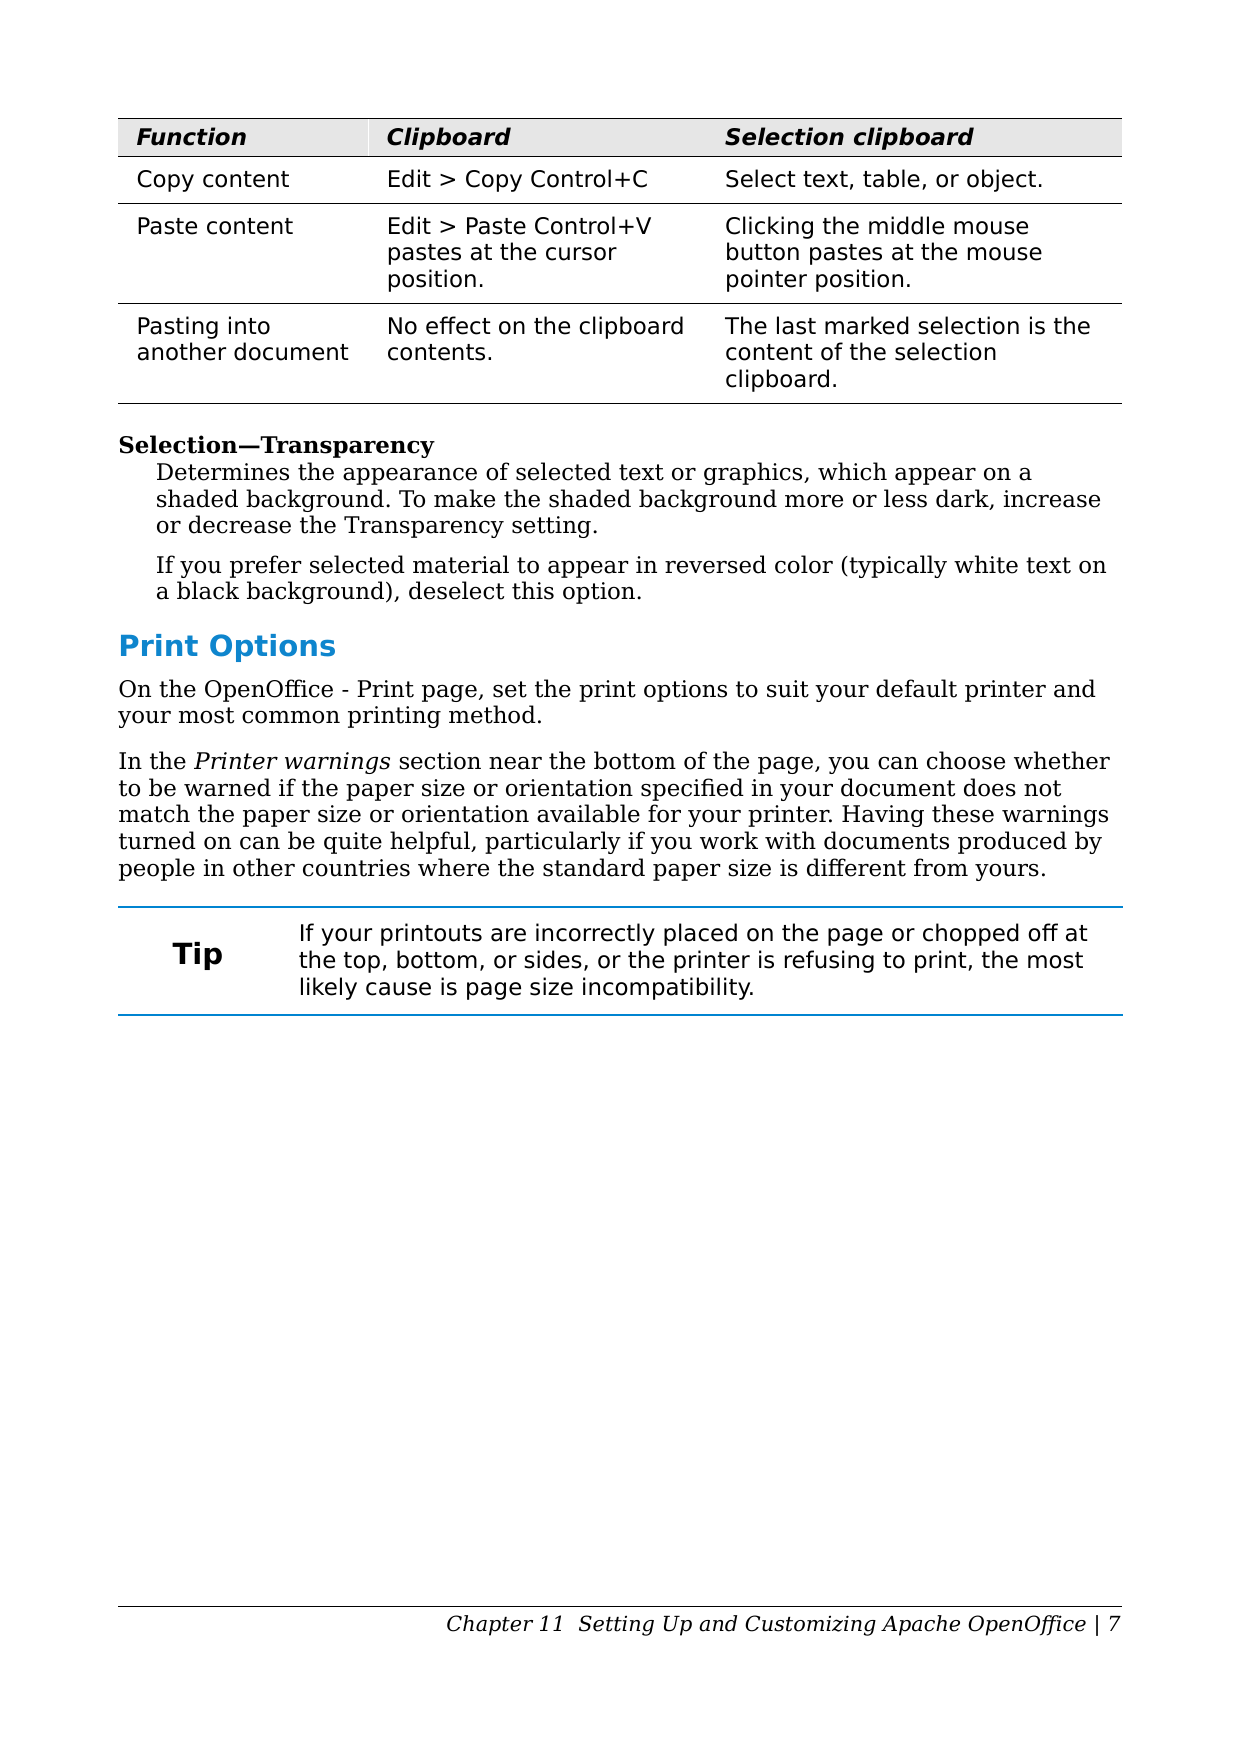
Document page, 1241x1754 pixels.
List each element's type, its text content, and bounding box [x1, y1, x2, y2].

table_header Function [118, 119, 368, 156]
text If you prefer selected material to appear in reversed color (typically white text on a black background), deselect this option. [156, 552, 1122, 605]
table_cell Edit > Paste Control+V pastes at the cursor position. [369, 204, 707, 303]
table_header Tip [118, 908, 277, 1014]
table_cell Clicking the middle mouse button pastes at the mouse pointer position. [707, 204, 1122, 303]
table_cell Copy content [118, 157, 368, 203]
table_cell Paste content [118, 204, 368, 303]
table_header Clipboard [369, 119, 707, 156]
text Determines the appearance of selected text or graphics, which appear on a shaded background. To make the shaded background more or less dark, increase or decrease the Transparency setting. [156, 459, 1122, 539]
table_cell Pasting into another document [118, 304, 368, 403]
table_header If your printouts are incorrectly placed on the page or chopped off at the top, bottom, or sides, or the printer is refusing to print, the most likely cause is page size incompatibility. [277, 908, 1123, 1014]
text On the OpenOffice - Print page, set the print options to suit your default printer and your most common printing method. [118, 676, 1122, 729]
subtitle Print Options [118, 629, 1122, 663]
table_header Selection clipboard [707, 119, 1122, 156]
text Selection—Transparency [118, 432, 1122, 459]
table_cell Select text, table, or object. [707, 157, 1122, 203]
table_cell Edit > Copy Control+C [369, 157, 707, 203]
table_cell The last marked selection is the content of the selection clipboard. [707, 304, 1122, 403]
table_cell No effect on the clipboard contents. [369, 304, 707, 403]
text In the Printer warnings section near the bottom of the page, you can choose whether to be warned if the paper size or orientation specified in your document does not match the paper size or orientation available for your printer. Having these warnings turned on can be quite helpful, particularly if you work with documents produced by people in other countries where the standard paper size is different from yours. [118, 748, 1122, 881]
